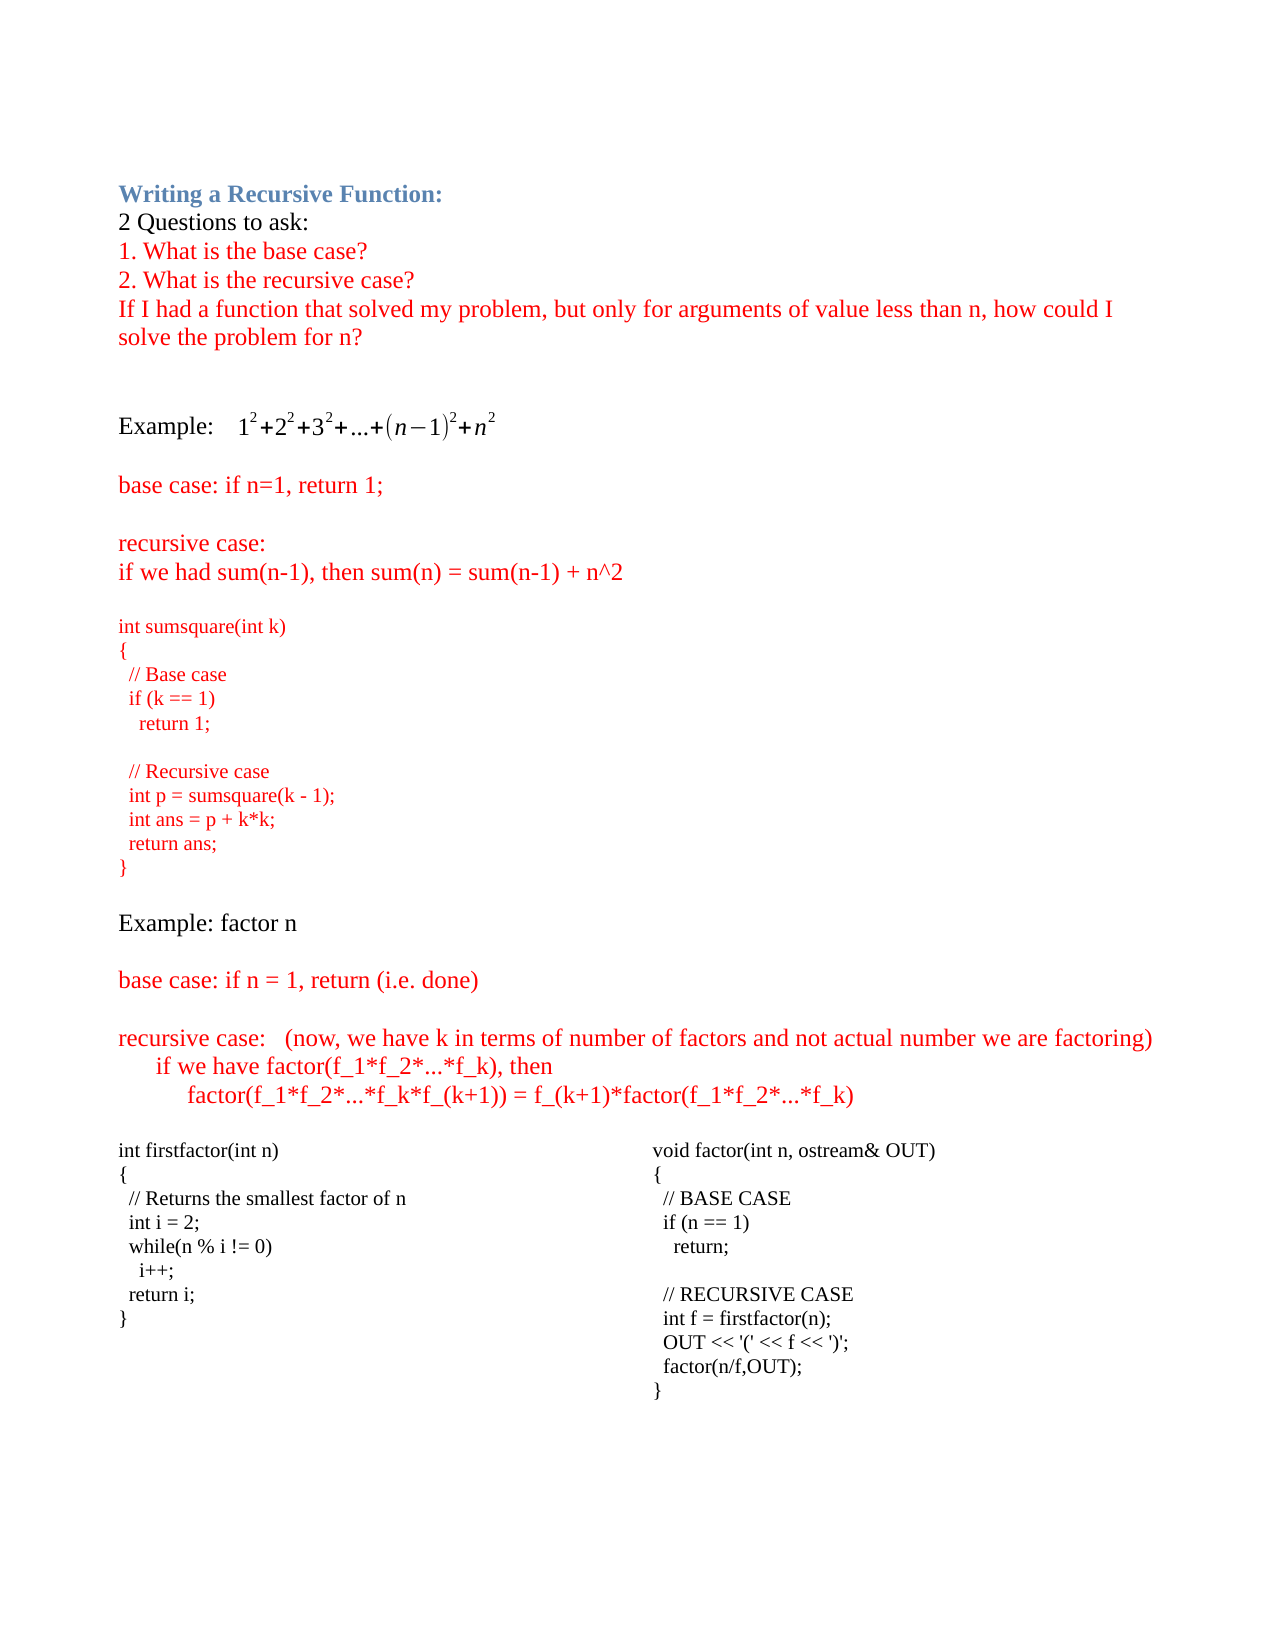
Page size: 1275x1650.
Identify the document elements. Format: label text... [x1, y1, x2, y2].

text factor(n/f,OUT); [652, 1354, 1157, 1378]
text int p = sumsquare(k - 1); [118, 783, 1157, 807]
text int f = firstfactor(n); [652, 1306, 1157, 1330]
text { [652, 1162, 1157, 1186]
text // Returns the smallest factor of n [118, 1186, 622, 1210]
text Example: [118, 409, 1157, 442]
text 2 Questions to ask: [118, 207, 1157, 236]
text if (n == 1) [652, 1210, 1157, 1234]
text // Recursive case [118, 758, 1157, 783]
text } [118, 855, 1157, 879]
text 1. What is the base case? [118, 236, 1157, 265]
text { [118, 1162, 622, 1186]
text // BASE CASE [652, 1186, 1157, 1210]
text return i; [118, 1282, 622, 1306]
text // Base case [118, 662, 1157, 686]
text factor(f_1*f_2*...*f_k*f_(k+1)) = f_(k+1)*factor(f_1*f_2*...*f_k) [118, 1080, 1157, 1109]
text while(n % i != 0) [118, 1234, 622, 1258]
text int sumsquare(int k) [118, 614, 1157, 638]
text i++; [118, 1258, 622, 1282]
text int firstfactor(int n) [118, 1138, 622, 1162]
text recursive case: (now, we have k in terms of number of factors and not actual number we are factoring) [118, 1023, 1157, 1051]
text void factor(int n, ostream& OUT) [652, 1138, 1157, 1162]
text } [652, 1378, 1157, 1402]
text base case: if n = 1, return (i.e. done) [118, 965, 1157, 994]
text return 1; [118, 710, 1157, 734]
text // RECURSIVE CASE [652, 1282, 1157, 1306]
text 2. What is the recursive case? [118, 265, 1157, 294]
text Example: factor n [118, 908, 1157, 936]
text If I had a function that solved my problem, but only for arguments of value less than n, how could I solve the problem for n? [118, 294, 1157, 351]
text Writing a Recursive Function: [118, 179, 1157, 207]
text if we have factor(f_1*f_2*...*f_k), then [118, 1051, 1157, 1080]
text int ans = p + k*k; [118, 807, 1157, 831]
text } [118, 1306, 622, 1330]
text if we had sum(n-1), then sum(n) = sum(n-1) + n^2 [118, 557, 1157, 585]
text int i = 2; [118, 1210, 622, 1234]
text base case: if n=1, return 1; [118, 470, 1157, 499]
text OUT << '(' << f << ')'; [652, 1330, 1157, 1354]
text recursive case: [118, 528, 1157, 557]
text { [118, 638, 1157, 662]
text return; [652, 1234, 1157, 1258]
text return ans; [118, 831, 1157, 855]
text if (k == 1) [118, 686, 1157, 710]
